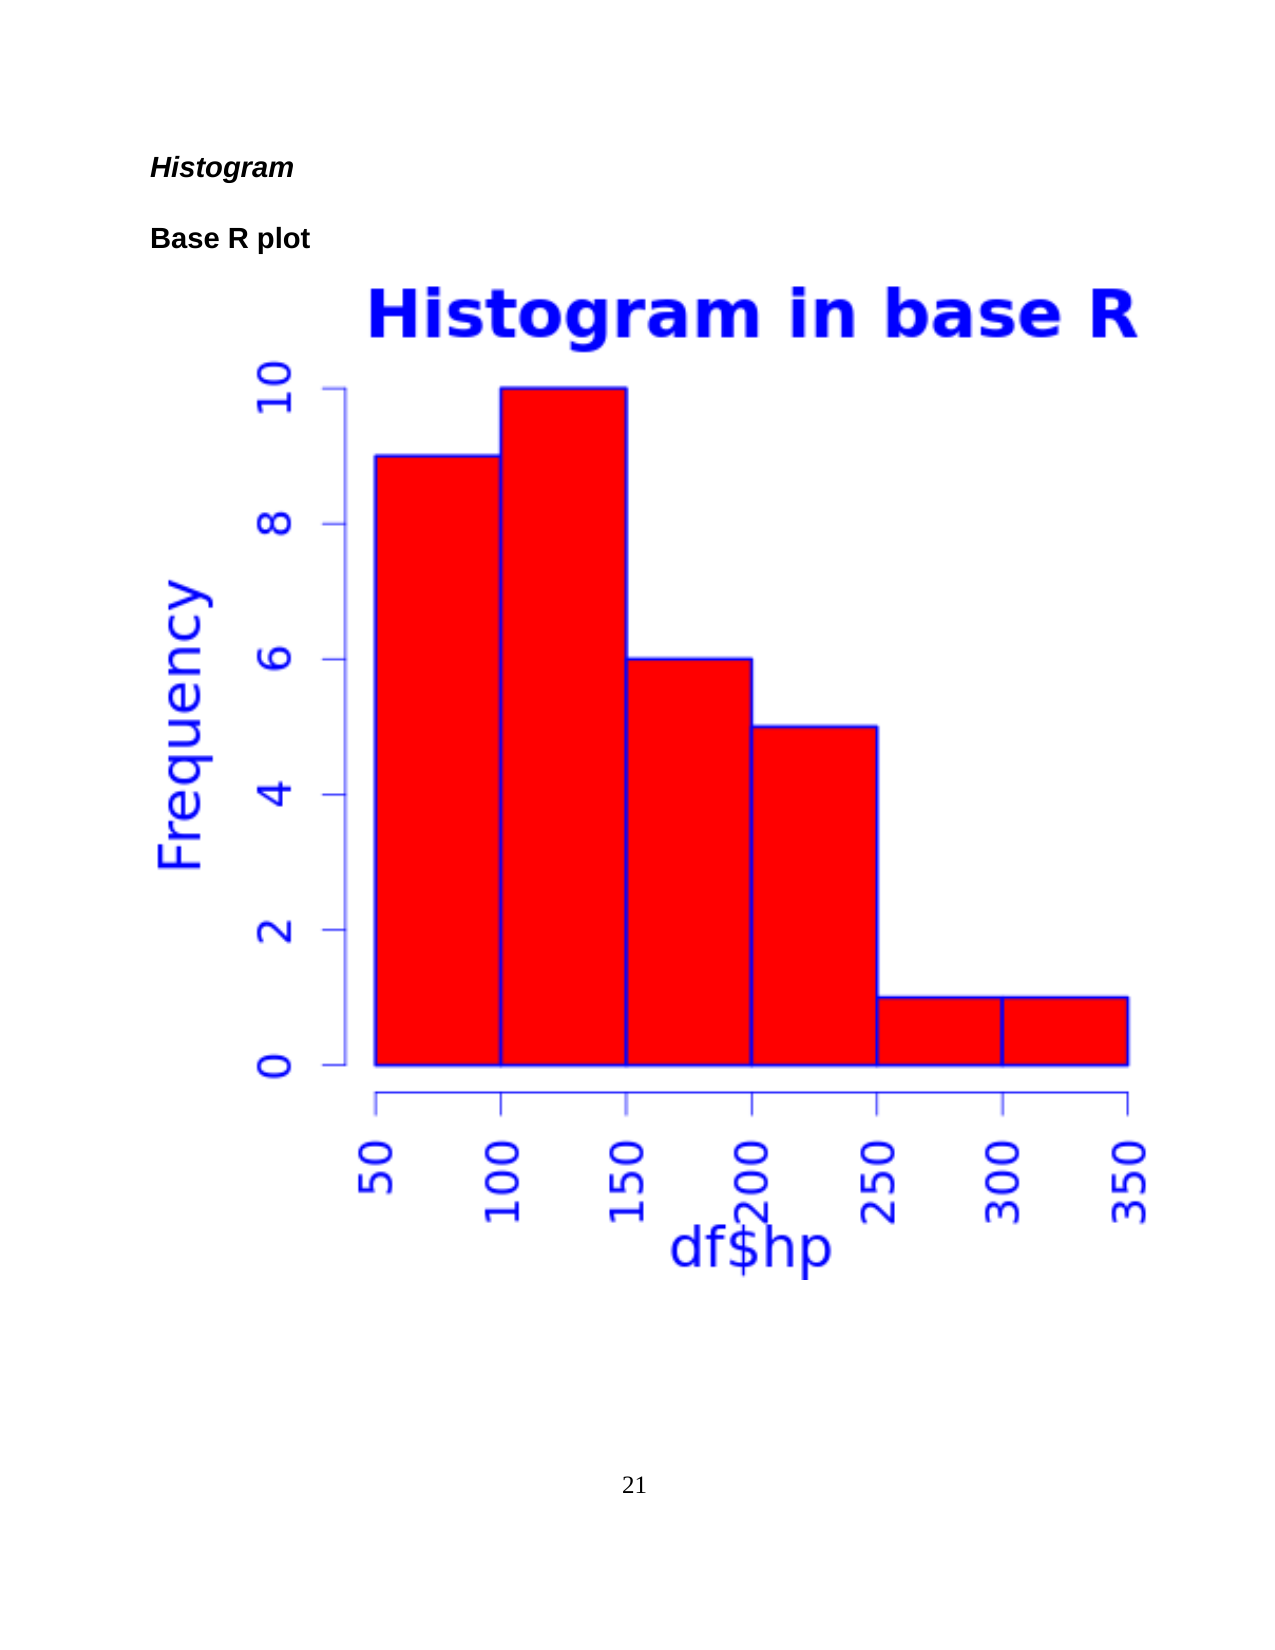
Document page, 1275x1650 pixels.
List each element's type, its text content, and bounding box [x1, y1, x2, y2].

subtitle Histogram [150, 150, 1125, 183]
picture [150, 267, 1163, 1280]
subtitle Base R plot [150, 221, 1125, 254]
